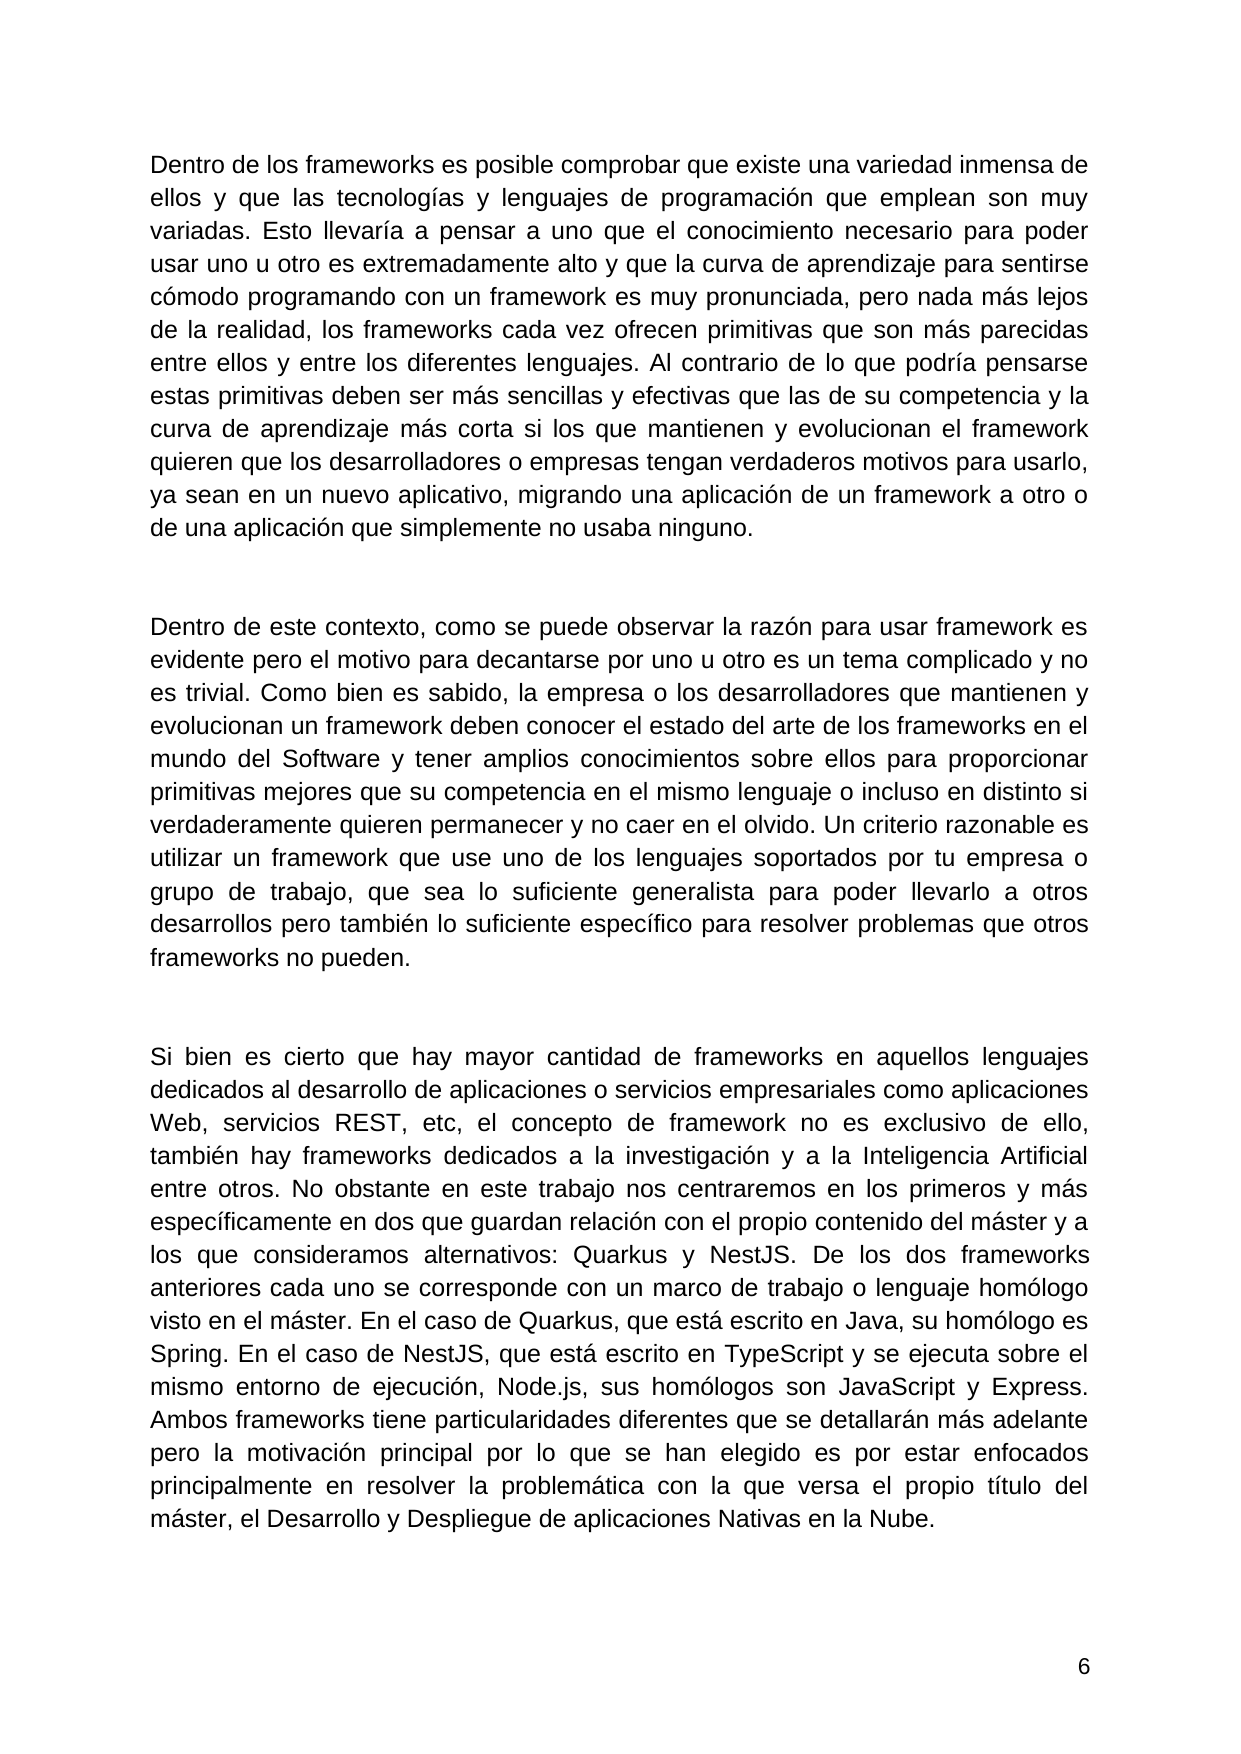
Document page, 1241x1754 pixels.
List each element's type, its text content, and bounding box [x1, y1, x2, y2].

text Si bien es cierto que hay mayor cantidad de frameworks en aquellos lenguajes dedicados al desarrollo de aplicaciones o servicios empresariales como aplicaciones Web, servicios REST, etc, el concepto de framework no es exclusivo de ello, también hay frameworks dedicados a la investigación y a la Inteligencia Artificial entre otros. No obstante en este trabajo nos centraremos en los primeros y más específicamente en dos que guardan relación con el propio contenido del máster y a los que consideramos alternativos: Quarkus y NestJS. De los dos frameworks anteriores cada uno se corresponde con un marco de trabajo o lenguaje homólogo visto en el máster. En el caso de Quarkus, que está escrito en Java, su homólogo es Spring. En el caso de NestJS, que está escrito en TypeScript y se ejecuta sobre el mismo entorno de ejecución, Node.js, sus homólogos son JavaScript y Express. Ambos frameworks tiene particularidades diferentes que se detallarán más adelante pero la motivación principal por lo que se han elegido es por estar enfocados principalmente en resolver la problemática con la que versa el propio título del máster, el Desarrollo y Despliegue de aplicaciones Nativas en la Nube. [150, 1042, 1090, 1533]
text Dentro de los frameworks es posible comprobar que existe una variedad inmensa de ellos y que las tecnologías y lenguajes de programación que emplean son muy variadas. Esto llevaría a pensar a uno que el conocimiento necesario para poder usar uno u otro es extremadamente alto y que la curva de aprendizaje para sentirse cómodo programando con un framework es muy pronunciada, pero nada más lejos de la realidad, los frameworks cada vez ofrecen primitivas que son más parecidas entre ellos y entre los diferentes lenguajes. Al contrario de lo que podría pensarse estas primitivas deben ser más sencillas y efectivas que las de su competencia y la curva de aprendizaje más corta si los que mantienen y evolucionan el framework quieren que los desarrolladores o empresas tengan verdaderos motivos para usarlo, ya sean en un nuevo aplicativo, migrando una aplicación de un framework a otro o de una aplicación que simplemente no usaba ninguno. [150, 150, 1090, 542]
text Dentro de este contexto, como se puede observar la razón para usar framework es evidente pero el motivo para decantarse por uno u otro es un tema complicado y no es trivial. Como bien es sabido, la empresa o los desarrolladores que mantienen y evolucionan un framework deben conocer el estado del arte de los frameworks en el mundo del Software y tener amplios conocimientos sobre ellos para proporcionar primitivas mejores que su competencia en el mismo lenguaje o incluso en distinto si verdaderamente quieren permanecer y no caer en el olvido. Un criterio razonable es utilizar un framework que use uno de los lenguajes soportados por tu empresa o grupo de trabajo, que sea lo suficiente generalista para poder llevarlo a otros desarrollos pero también lo suficiente específico para resolver problemas que otros frameworks no pueden. [150, 612, 1090, 971]
